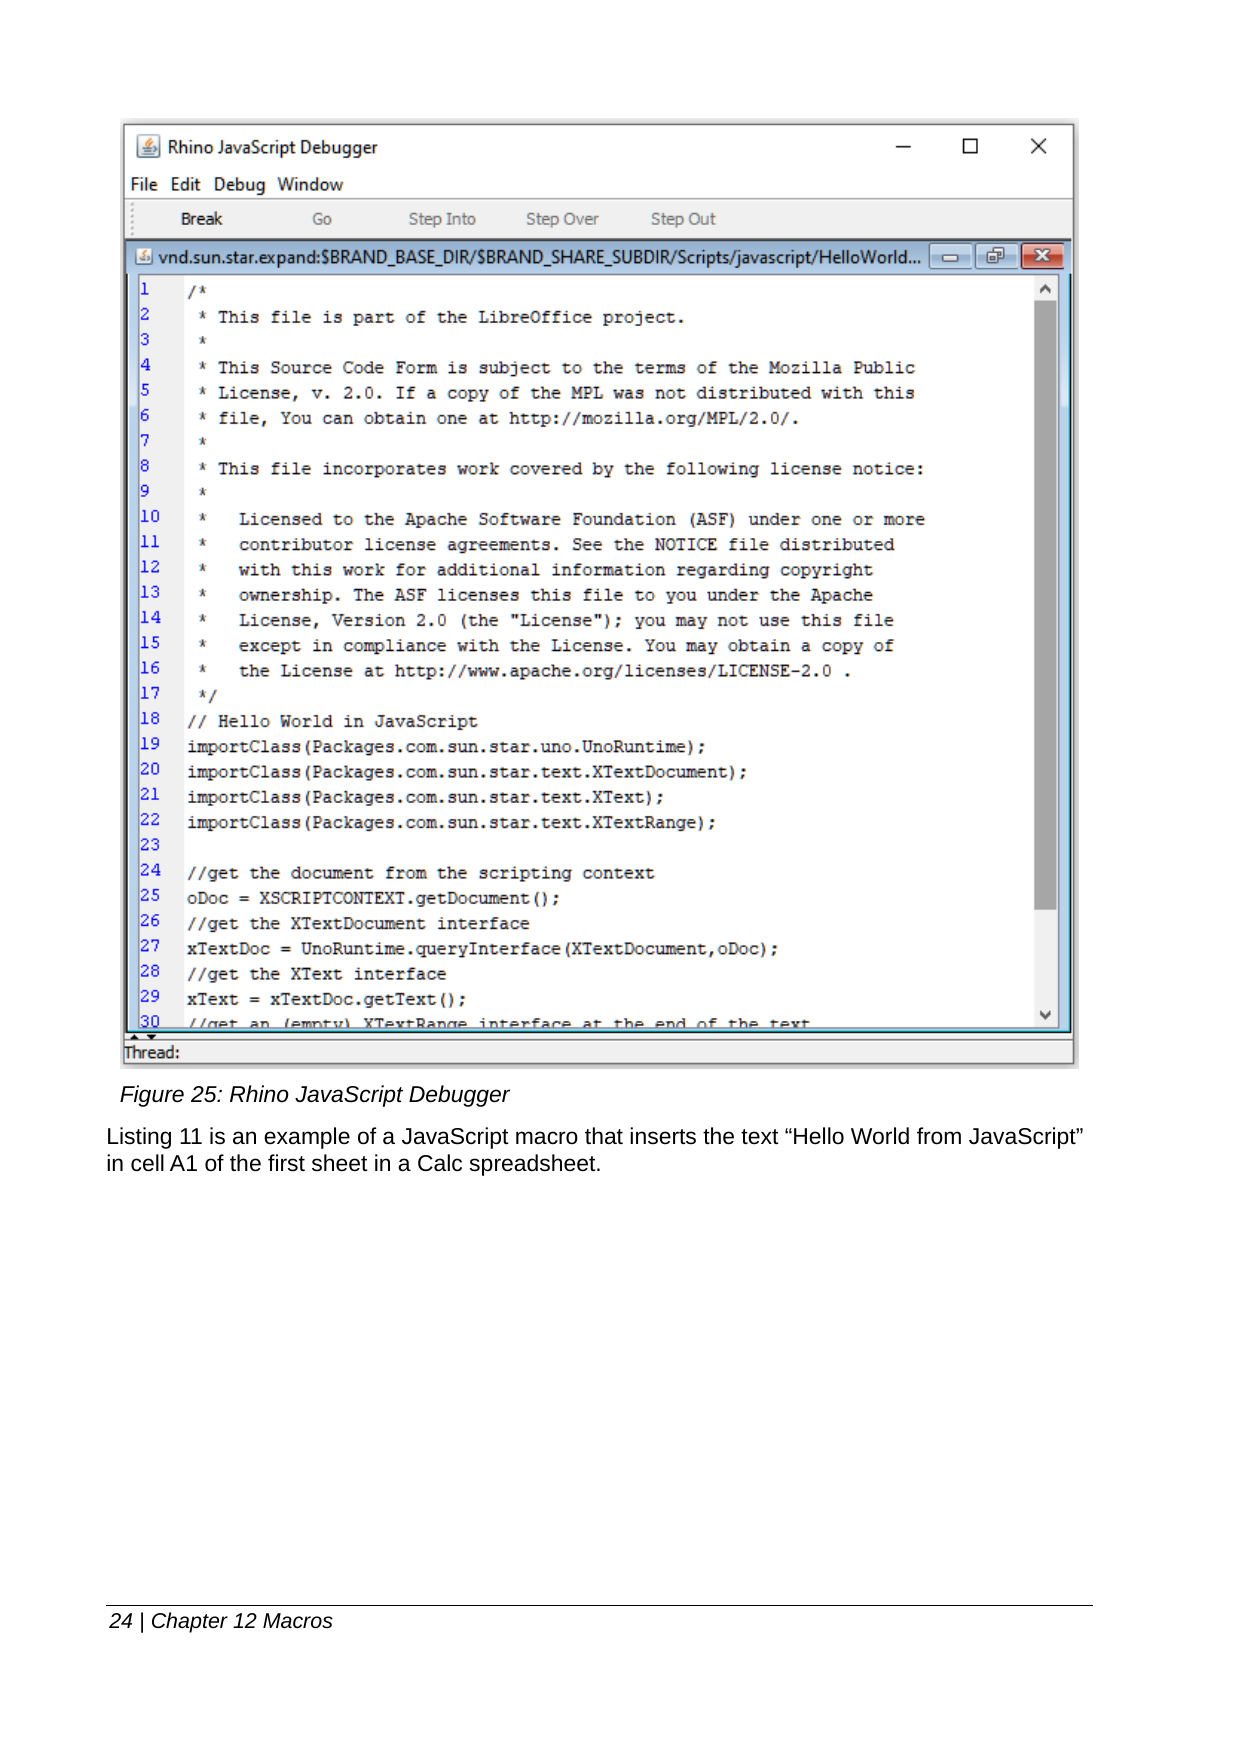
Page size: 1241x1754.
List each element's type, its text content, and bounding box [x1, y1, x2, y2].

text Figure 25: Rhino JavaScript Debugger [119, 1081, 1079, 1107]
picture [120, 118, 1079, 1069]
text Listing 11 is an example of a JavaScript macro that inserts the text “Hello World from JavaScript” in cell A1 of the first sheet in a Calc spreadsheet. [106, 1123, 1093, 1176]
